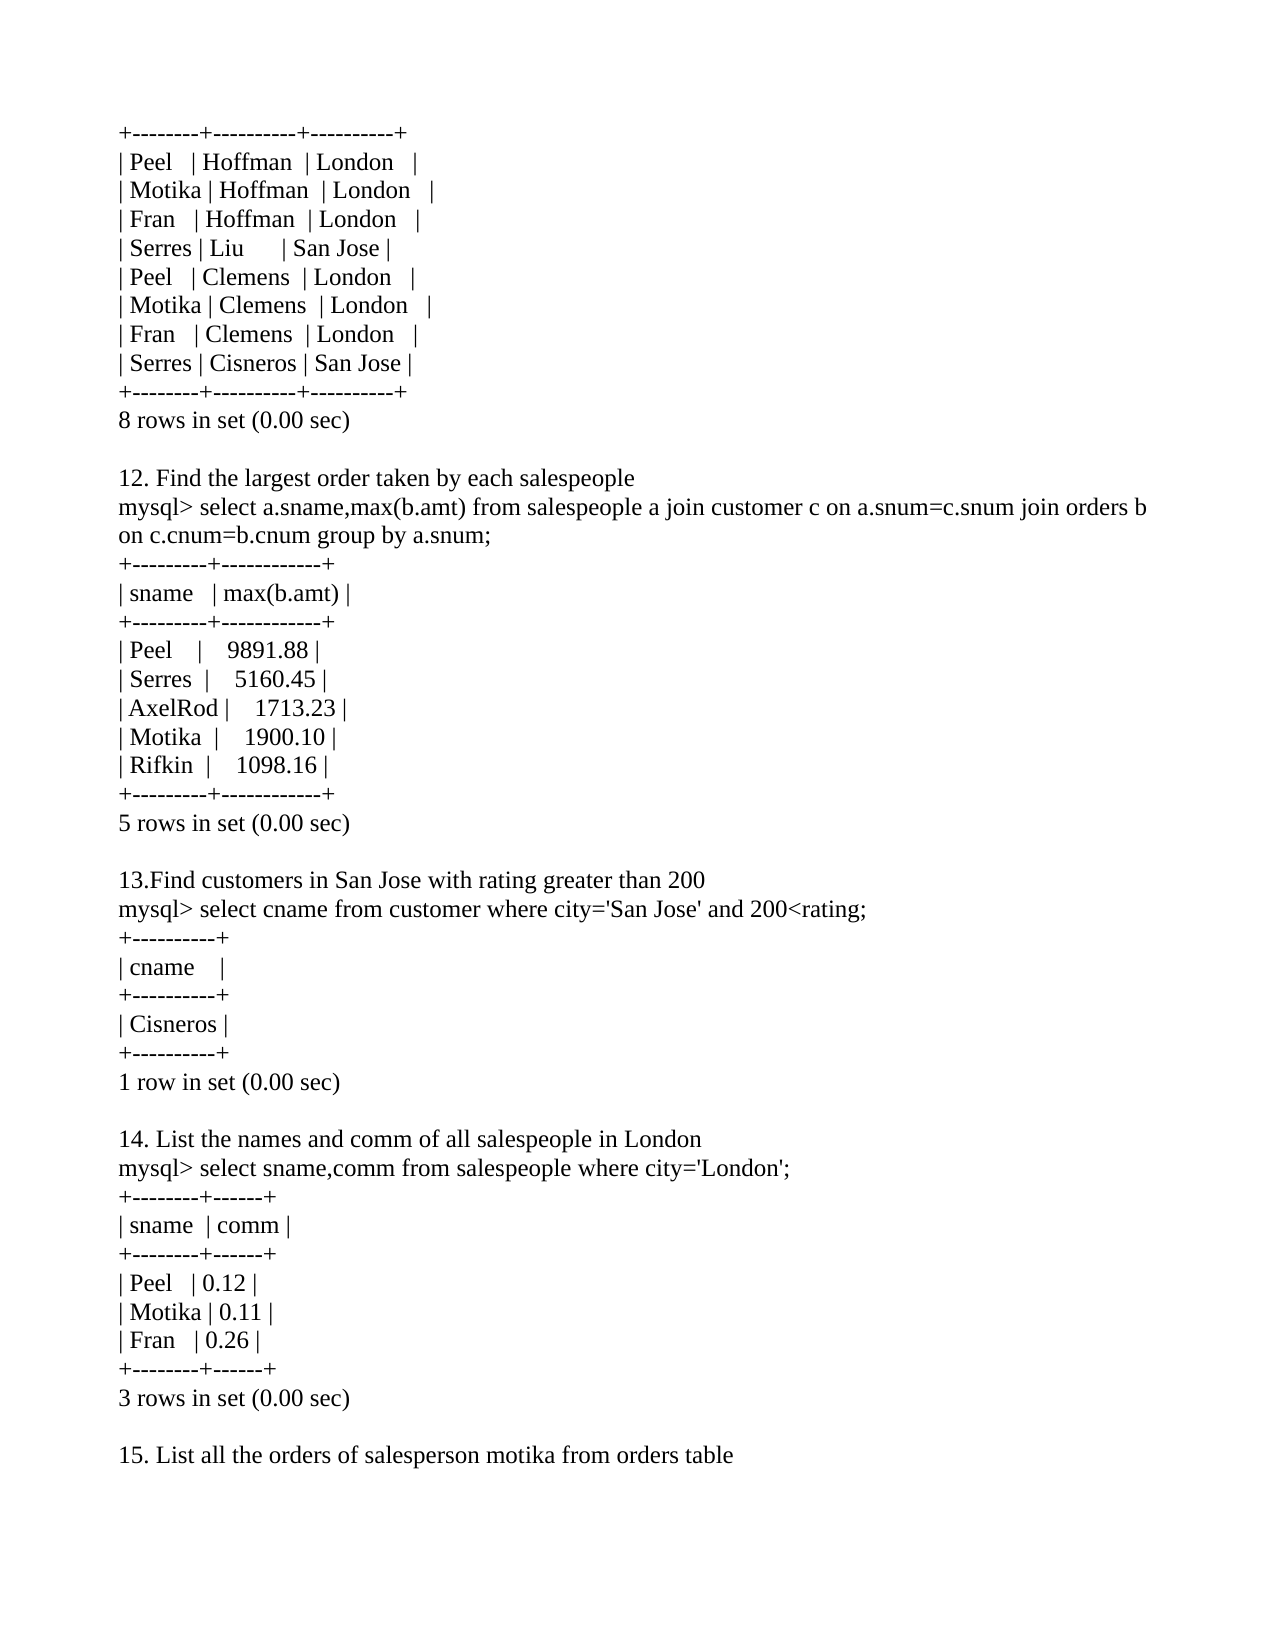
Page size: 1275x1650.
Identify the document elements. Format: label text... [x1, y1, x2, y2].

text +--------+------+ [118, 1354, 1157, 1383]
text +----------+ [118, 981, 1157, 1009]
text 8 rows in set (0.00 sec) [118, 406, 1157, 434]
text | Fran | 0.26 | [118, 1326, 1157, 1354]
text +---------+------------+ [118, 779, 1157, 808]
text +---------+------------+ [118, 549, 1157, 578]
text | Peel | 0.12 | [118, 1268, 1157, 1297]
text | Serres | 5160.45 | [118, 664, 1157, 693]
text 1 row in set (0.00 sec) [118, 1067, 1157, 1096]
text 15. List all the orders of salesperson motika from orders table [118, 1441, 1157, 1469]
text | sname | max(b.amt) | [118, 578, 1157, 607]
text +----------+ [118, 923, 1157, 952]
text +--------+------+ [118, 1239, 1157, 1268]
text | Serres | Cisneros | San Jose | [118, 348, 1157, 377]
text | Fran | Clemens | London | [118, 319, 1157, 348]
text | Serres | Liu | San Jose | [118, 233, 1157, 262]
text | Motika | 0.11 | [118, 1297, 1157, 1326]
text | AxelRod | 1713.23 | [118, 693, 1157, 722]
text | Fran | Hoffman | London | [118, 204, 1157, 233]
text | Motika | 1900.10 | [118, 722, 1157, 751]
text mysql> select sname,comm from salespeople where city='London'; [118, 1153, 1157, 1182]
text | Peel | 9891.88 | [118, 636, 1157, 664]
text +--------+----------+----------+ [118, 118, 1157, 147]
text | cname | [118, 952, 1157, 981]
text +----------+ [118, 1038, 1157, 1067]
text +---------+------------+ [118, 607, 1157, 636]
text | sname | comm | [118, 1211, 1157, 1239]
text | Peel | Hoffman | London | [118, 147, 1157, 176]
text mysql> select cname from customer where city='San Jose' and 200<rating; [118, 894, 1157, 923]
text mysql> select a.sname,max(b.amt) from salespeople a join customer c on a.snum=c.snum join orders b on c.cnum=b.cnum group by a.snum; [118, 492, 1157, 549]
text 13.Find customers in San Jose with rating greater than 200 [118, 866, 1157, 894]
text | Motika | Hoffman | London | [118, 176, 1157, 204]
text | Rifkin | 1098.16 | [118, 751, 1157, 779]
text 14. List the names and comm of all salespeople in London [118, 1124, 1157, 1153]
text | Cisneros | [118, 1009, 1157, 1038]
text | Motika | Clemens | London | [118, 291, 1157, 319]
text +--------+----------+----------+ [118, 377, 1157, 406]
text +--------+------+ [118, 1182, 1157, 1211]
text 12. Find the largest order taken by each salespeople [118, 463, 1157, 492]
text | Peel | Clemens | London | [118, 262, 1157, 291]
text 5 rows in set (0.00 sec) [118, 808, 1157, 837]
text 3 rows in set (0.00 sec) [118, 1383, 1157, 1412]
